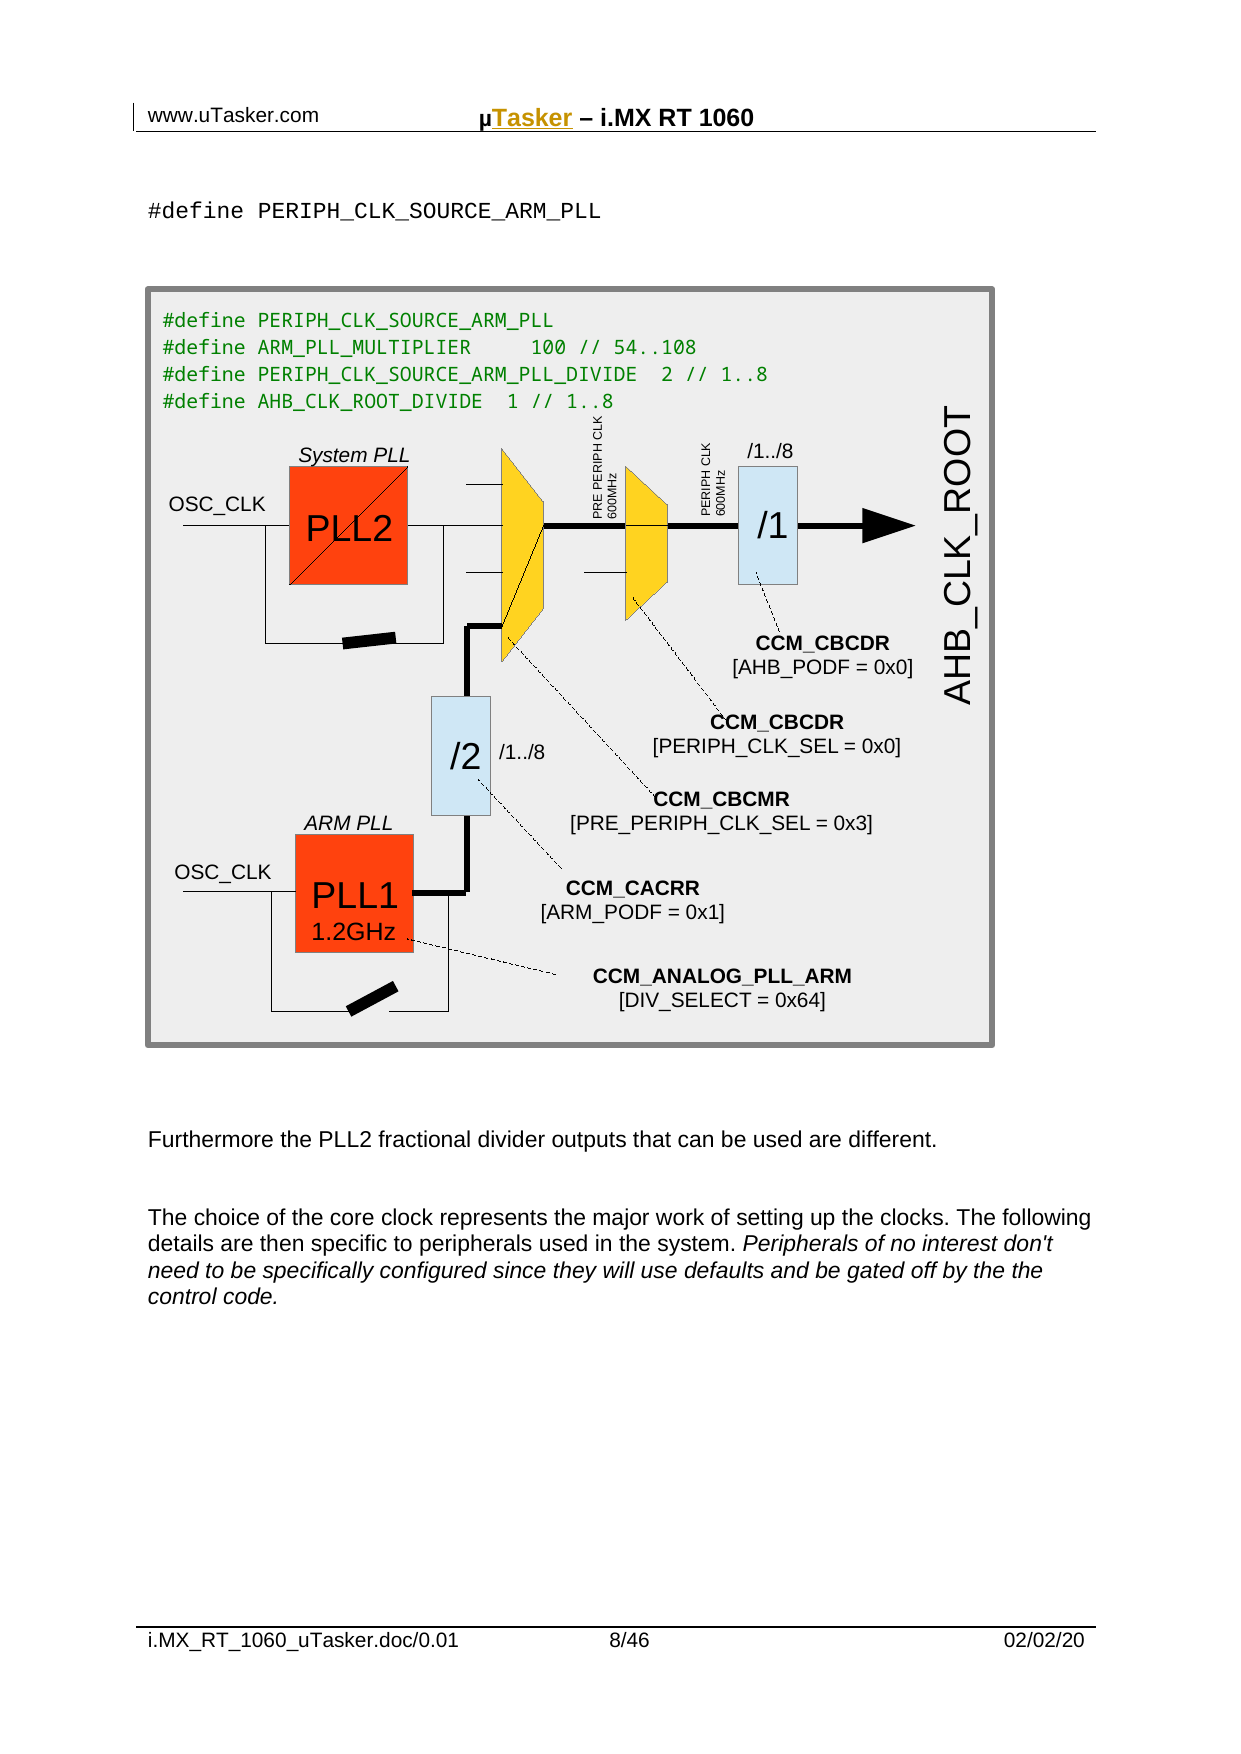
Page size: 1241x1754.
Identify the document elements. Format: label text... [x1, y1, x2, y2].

text The choice of the core clock represents the major work of setting up the clocks. The following details are then specific to peripherals used in the system. Peripherals of no interest don't need to be specifically configured since they will use defaults and be gated off by the the control code. [148, 1204, 1093, 1309]
text #define PERIPH_CLK_SOURCE_ARM_PLL [148, 199, 1093, 225]
text Furthermore the PLL2 fractional divider outputs that can be used are different. [148, 1126, 1093, 1152]
